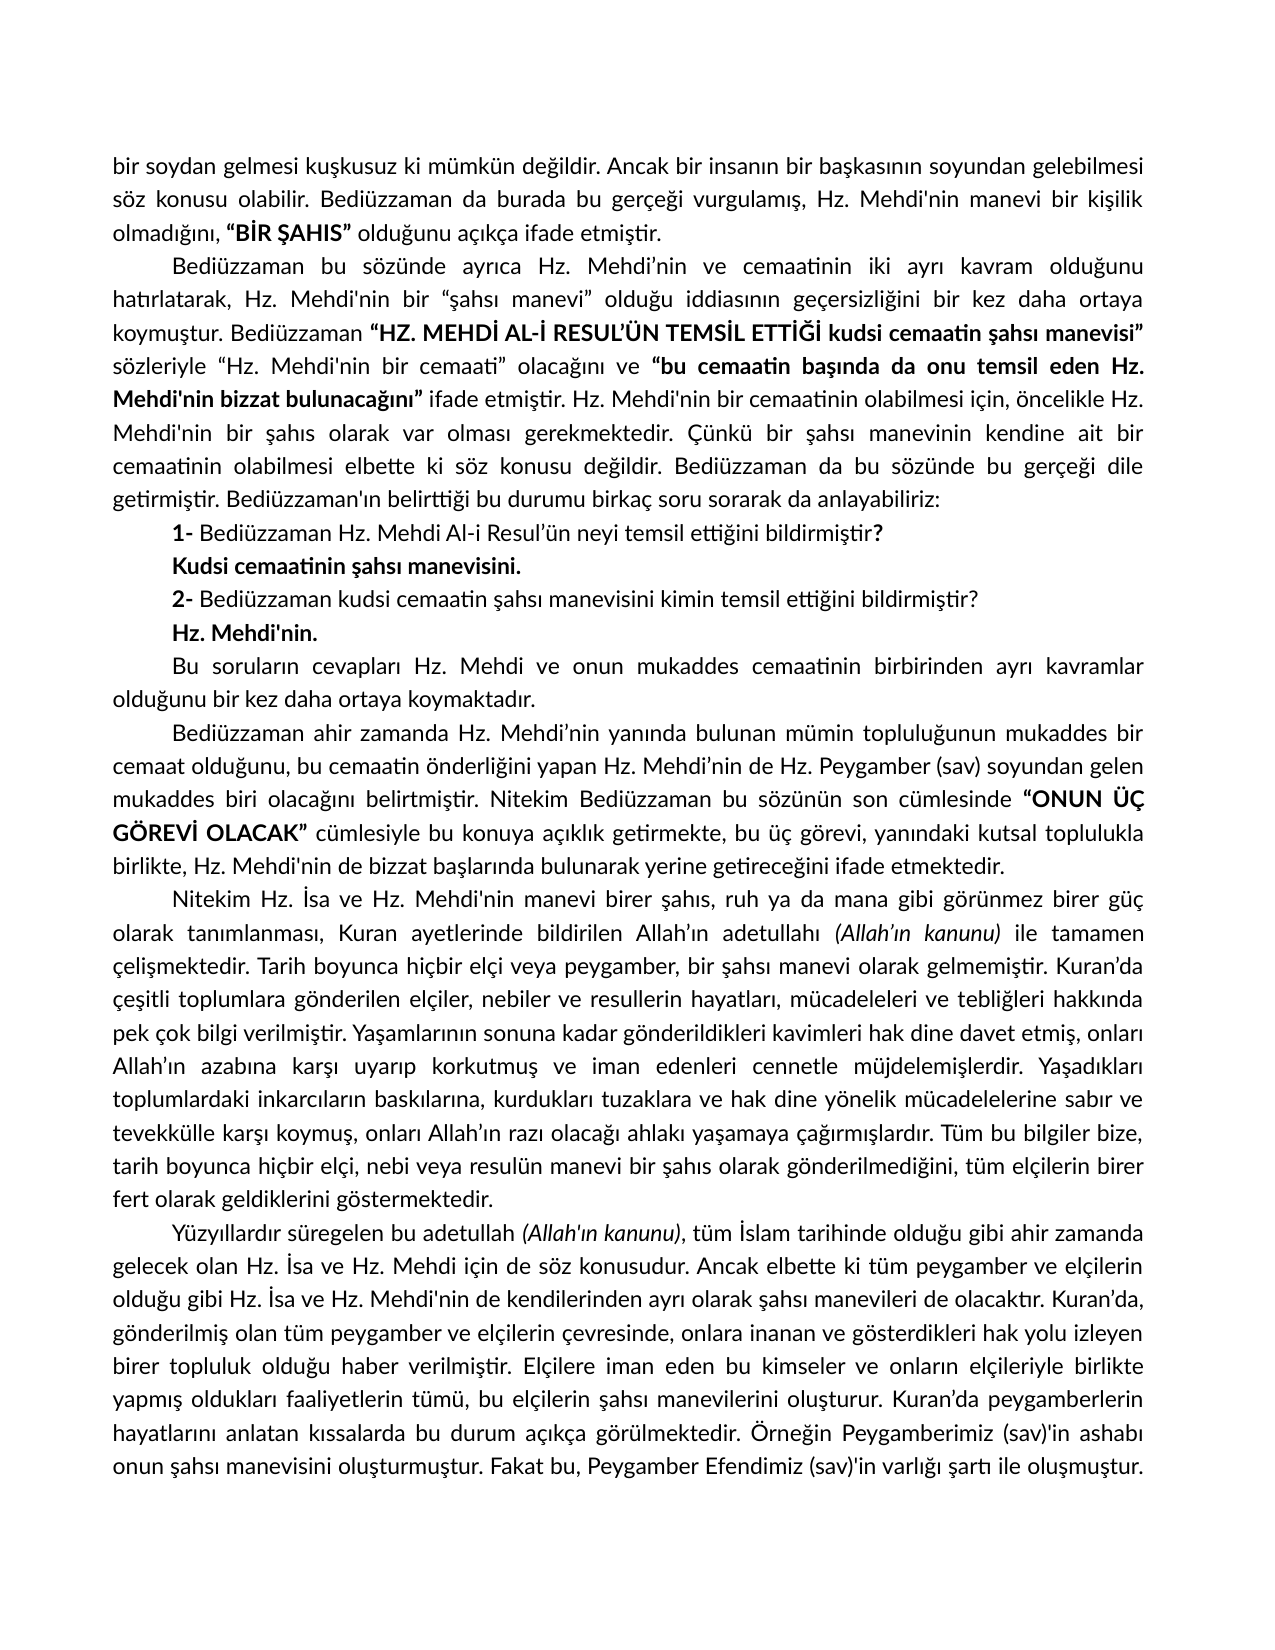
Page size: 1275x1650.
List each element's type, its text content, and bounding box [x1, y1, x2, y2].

text Yüzyıllardır süregelen bu adetullah (Allah'ın kanunu), tüm İslam tarihinde olduğu gibi ahir zamanda gelecek olan Hz. İsa ve Hz. Mehdi için de söz konusudur. Ancak elbette ki tüm peygamber ve elçilerin olduğu gibi Hz. İsa ve Hz. Mehdi'nin de kendilerinden ayrı olarak şahsı manevileri de olacaktır. Kuran’da, gönderilmiş olan tüm peygamber ve elçilerin çevresinde, onlara inanan ve gösterdikleri hak yolu izleyen birer topluluk olduğu haber verilmiştir. Elçilere iman eden bu kimseler ve onların elçileriyle birlikte yapmış oldukları faaliyetlerin tümü, bu elçilerin şahsı manevilerini oluşturur. Kuran’da peygamberlerin hayatlarını anlatan kıssalarda bu durum açıkça görülmektedir. Örneğin Peygamberimiz (sav)'in ashabı onun şahsı manevisini oluşturmuştur. Fakat bu, Peygamber Efendimiz (sav)'in varlığı şartı ile oluşmuştur. [112, 1214, 1145, 1481]
text bir soydan gelmesi kuşkusuz ki mümkün değildir. Ancak bir insanın bir başkasının soyundan gelebilmesi söz konusu olabilir. Bediüzzaman da burada bu gerçeği vurgulamış, Hz. Mehdi'nin manevi bir kişilik olmadığını, “BİR ŞAHIS” olduğunu açıkça ifade etmiştir. [112, 148, 1145, 248]
text 1- Bediüzzaman Hz. Mehdi Al-i Resul’ün neyi temsil ettiğini bildirmiştir? [112, 514, 1145, 548]
text Bu soruların cevapları Hz. Mehdi ve onun mukaddes cemaatinin birbirinden ayrı kavramlar olduğunu bir kez daha ortaya koymaktadır. [112, 648, 1145, 714]
text Bediüzzaman bu sözünde ayrıca Hz. Mehdi’nin ve cemaatinin iki ayrı kavram olduğunu hatırlatarak, Hz. Mehdi'nin bir “şahsı manevi” olduğu iddiasının geçersizliğini bir kez daha ortaya koymuştur. Bediüzzaman “HZ. MEHDİ AL-İ RESUL’ÜN TEMSİL ETTİĞİ kudsi cemaatin şahsı manevisi” sözleriyle “Hz. Mehdi'nin bir cemaati” olacağını ve “bu cemaatin başında da onu temsil eden Hz. Mehdi'nin bizzat bulunacağını” ifade etmiştir. Hz. Mehdi'nin bir cemaatinin olabilmesi için, öncelikle Hz. Mehdi'nin bir şahıs olarak var olması gerekmektedir. Çünkü bir şahsı manevinin kendine ait bir cemaatinin olabilmesi elbette ki söz konusu değildir. Bediüzzaman da bu sözünde bu gerçeği dile getirmiştir. Bediüzzaman'ın belirttiği bu durumu birkaç soru sorarak da anlayabiliriz: [112, 248, 1145, 514]
text Hz. Mehdi'nin. [112, 614, 1145, 648]
text Kudsi cemaatinin şahsı manevisini. [112, 548, 1145, 581]
text Nitekim Hz. İsa ve Hz. Mehdi'nin manevi birer şahıs, ruh ya da mana gibi görünmez birer güç olarak tanımlanması, Kuran ayetlerinde bildirilen Allah’ın adetullahı (Allah’ın kanunu) ile tamamen çelişmektedir. Tarih boyunca hiçbir elçi veya peygamber, bir şahsı manevi olarak gelmemiştir. Kuran’da çeşitli toplumlara gönderilen elçiler, nebiler ve resullerin hayatları, mücadeleleri ve tebliğleri hakkında pek çok bilgi verilmiştir. Yaşamlarının sonuna kadar gönderildikleri kavimleri hak dine davet etmiş, onları Allah’ın azabına karşı uyarıp korkutmuş ve iman edenleri cennetle müjdelemişlerdir. Yaşadıkları toplumlardaki inkarcıların baskılarına, kurdukları tuzaklara ve hak dine yönelik mücadelelerine sabır ve tevekkülle karşı koymuş, onları Allah’ın razı olacağı ahlakı yaşamaya çağırmışlardır. Tüm bu bilgiler bize, tarih boyunca hiçbir elçi, nebi veya resulün manevi bir şahıs olarak gönderilmediğini, tüm elçilerin birer fert olarak geldiklerini göstermektedir. [112, 881, 1145, 1214]
text 2- Bediüzzaman kudsi cemaatin şahsı manevisini kimin temsil ettiğini bildirmiştir? [112, 581, 1145, 614]
text Bediüzzaman ahir zamanda Hz. Mehdi’nin yanında bulunan mümin topluluğunun mukaddes bir cemaat olduğunu, bu cemaatin önderliğini yapan Hz. Mehdi’nin de Hz. Peygamber (sav) soyundan gelen mukaddes biri olacağını belirtmiştir. Nitekim Bediüzzaman bu sözünün son cümlesinde “ONUN ÜÇ GÖREVİ OLACAK” cümlesiyle bu konuya açıklık getirmekte, bu üç görevi, yanındaki kutsal toplulukla birlikte, Hz. Mehdi'nin de bizzat başlarında bulunarak yerine getireceğini ifade etmektedir. [112, 714, 1145, 881]
